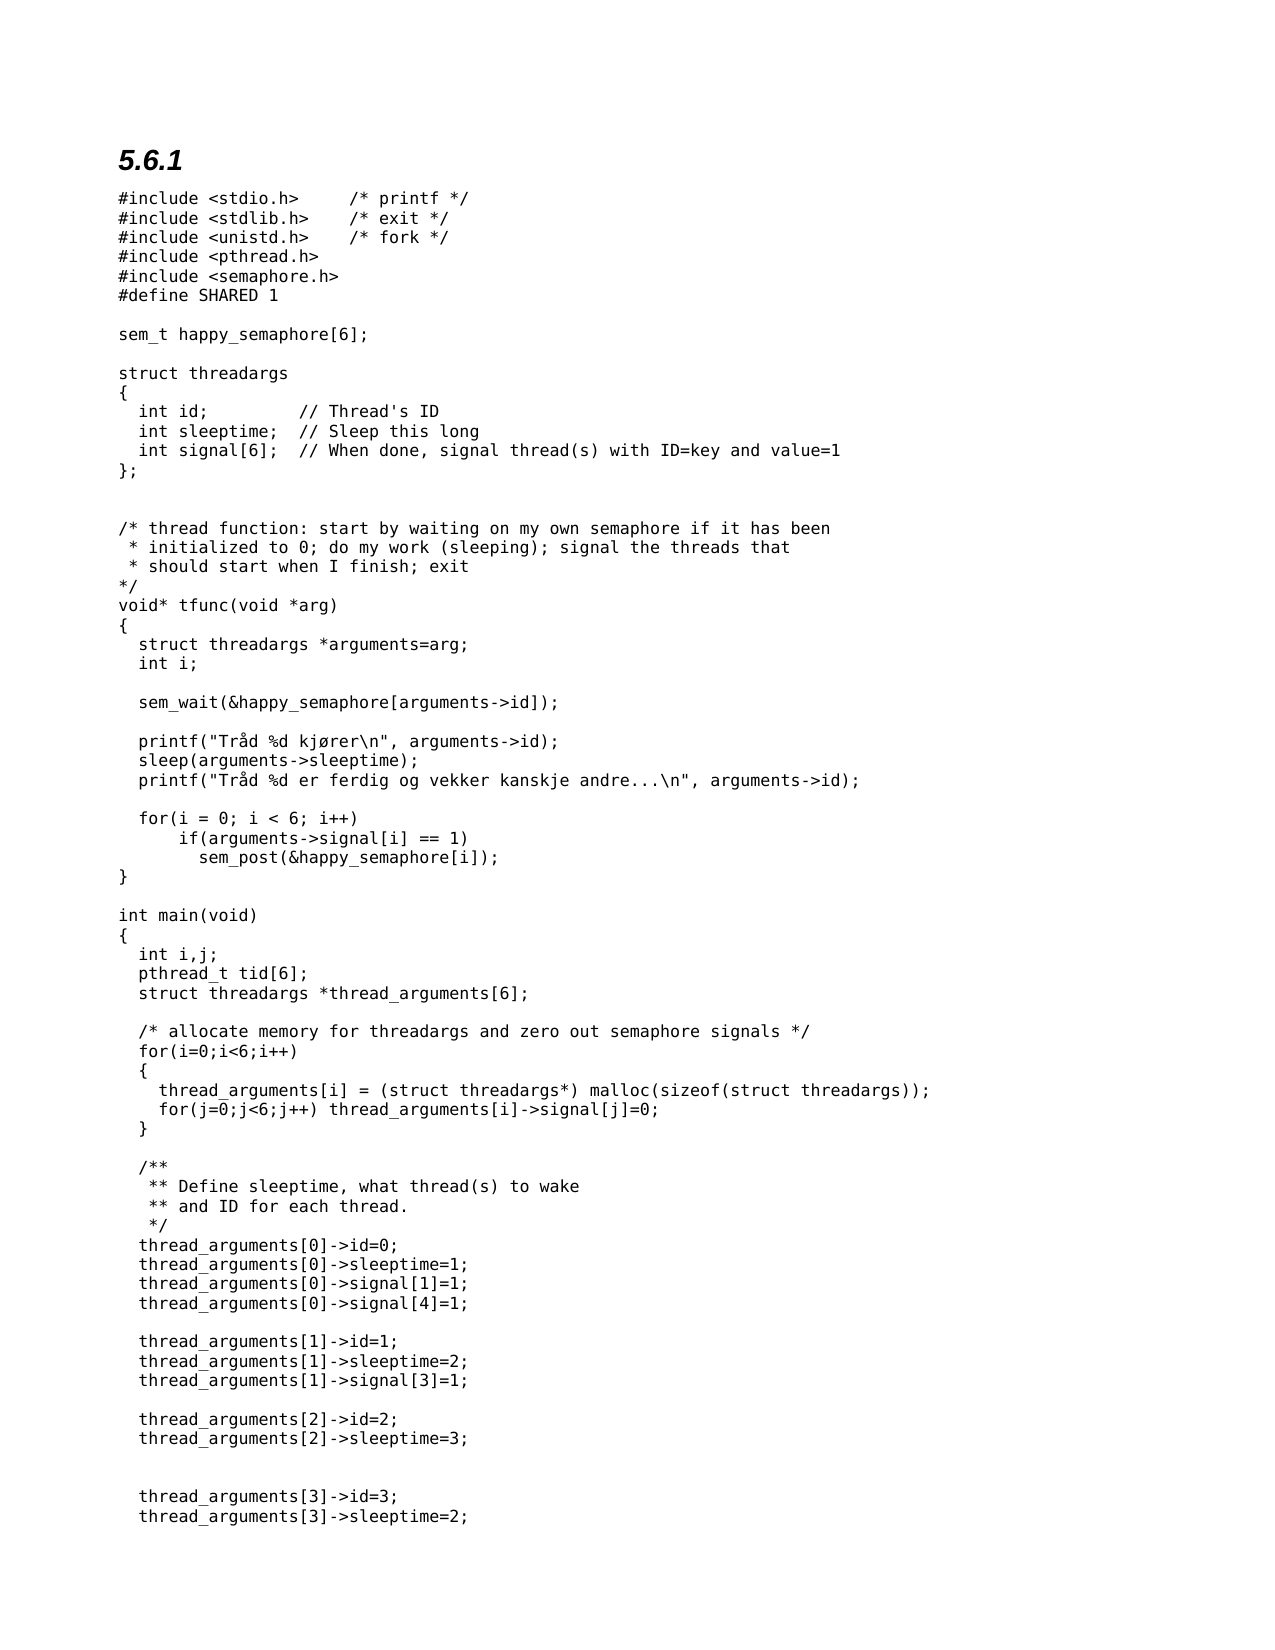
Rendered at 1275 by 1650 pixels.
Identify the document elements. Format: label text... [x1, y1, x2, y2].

text struct threadargs *thread_arguments[6]; [118, 983, 1157, 1003]
text * initialized to 0; do my work (sleeping); signal the threads that [118, 538, 1157, 557]
text int main(void) [118, 906, 1157, 925]
text thread_arguments[2]->id=2; [118, 1410, 1157, 1429]
text }; [118, 460, 1157, 480]
text printf("Tråd %d kjører\n", arguments->id); [118, 732, 1157, 751]
text struct threadargs *arguments=arg; [118, 635, 1157, 654]
text if(arguments->signal[i] == 1) [118, 828, 1157, 848]
text thread_arguments[3]->sleeptime=2; [118, 1507, 1157, 1526]
text */ [118, 577, 1157, 596]
text sem_t happy_semaphore[6]; [118, 325, 1157, 344]
text { [118, 925, 1157, 945]
text sem_wait(&happy_semaphore[arguments->id]); [118, 693, 1157, 712]
text for(i = 0; i < 6; i++) [118, 809, 1157, 828]
text */ [118, 1216, 1157, 1235]
text for(i=0;i<6;i++) [118, 1042, 1157, 1061]
text /* thread function: start by waiting on my own semaphore if it has been [118, 518, 1157, 538]
text int i,j; [118, 945, 1157, 964]
text thread_arguments[i] = (struct threadargs*) malloc(sizeof(struct threadargs)); [118, 1080, 1157, 1100]
text int id; // Thread's ID [118, 402, 1157, 422]
text thread_arguments[1]->id=1; [118, 1332, 1157, 1352]
text #include <stdlib.h> /* exit */ [118, 208, 1157, 228]
text thread_arguments[1]->signal[3]=1; [118, 1371, 1157, 1390]
text void* tfunc(void *arg) [118, 596, 1157, 615]
text printf("Tråd %d er ferdig og vekker kanskje andre...\n", arguments->id); [118, 770, 1157, 790]
text { [118, 383, 1157, 402]
text { [118, 1061, 1157, 1080]
text int i; [118, 654, 1157, 673]
text #include <stdio.h> /* printf */ [118, 189, 1157, 208]
subtitle 5.6.1 [118, 143, 1157, 177]
text int sleeptime; // Sleep this long [118, 422, 1157, 441]
text /** [118, 1158, 1157, 1177]
text thread_arguments[0]->signal[1]=1; [118, 1274, 1157, 1293]
text sem_post(&happy_semaphore[i]); [118, 848, 1157, 867]
text thread_arguments[0]->sleeptime=1; [118, 1255, 1157, 1274]
text sleep(arguments->sleeptime); [118, 751, 1157, 770]
text thread_arguments[2]->sleeptime=3; [118, 1429, 1157, 1448]
text #include <semaphore.h> [118, 267, 1157, 286]
text { [118, 615, 1157, 635]
text thread_arguments[0]->id=0; [118, 1235, 1157, 1255]
text int signal[6]; // When done, signal thread(s) with ID=key and value=1 [118, 441, 1157, 460]
text pthread_t tid[6]; [118, 964, 1157, 983]
text thread_arguments[1]->sleeptime=2; [118, 1352, 1157, 1371]
text thread_arguments[3]->id=3; [118, 1487, 1157, 1507]
text struct threadargs [118, 363, 1157, 383]
text ** and ID for each thread. [118, 1197, 1157, 1216]
text } [118, 867, 1157, 887]
text #define SHARED 1 [118, 286, 1157, 305]
text ** Define sleeptime, what thread(s) to wake [118, 1177, 1157, 1197]
text #include <pthread.h> [118, 247, 1157, 267]
text /* allocate memory for threadargs and zero out semaphore signals */ [118, 1022, 1157, 1042]
text } [118, 1119, 1157, 1138]
text thread_arguments[0]->signal[4]=1; [118, 1293, 1157, 1313]
text * should start when I finish; exit [118, 557, 1157, 577]
text #include <unistd.h> /* fork */ [118, 228, 1157, 247]
text for(j=0;j<6;j++) thread_arguments[i]->signal[j]=0; [118, 1100, 1157, 1119]
